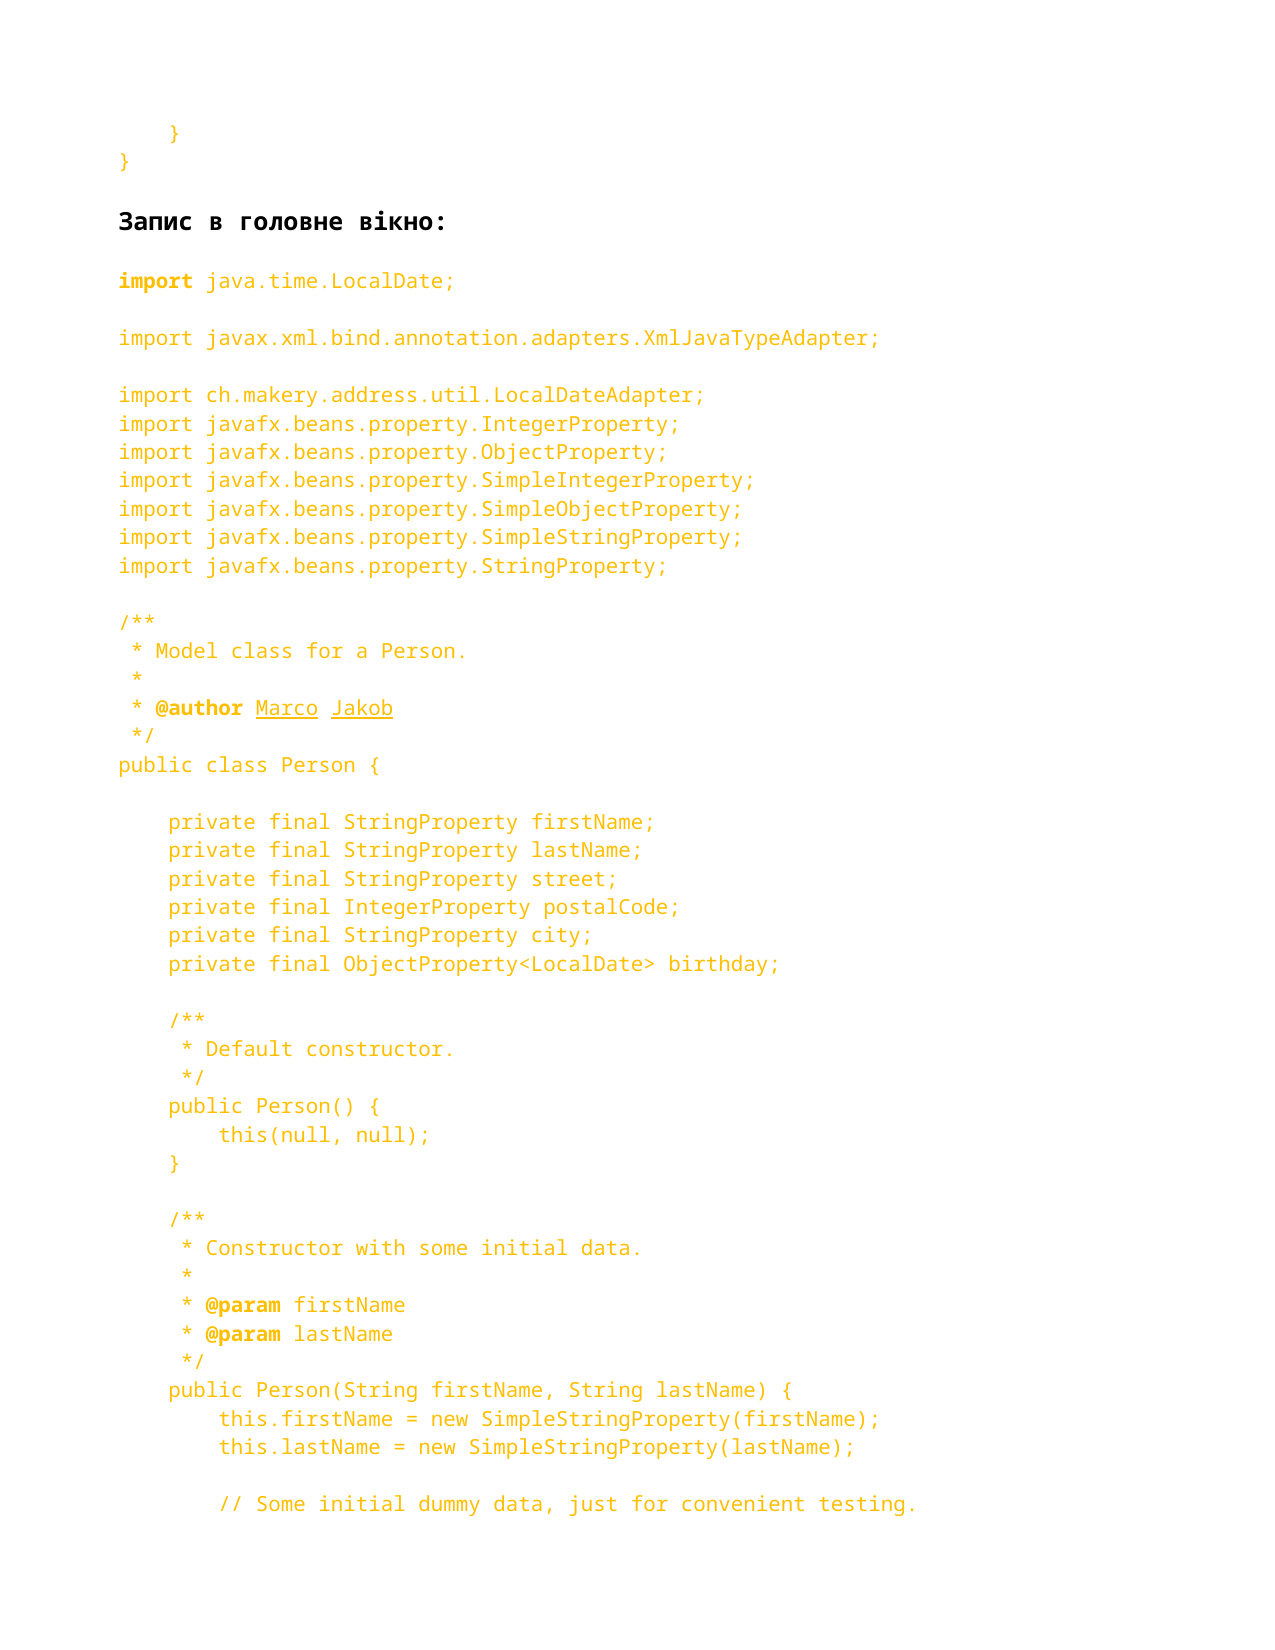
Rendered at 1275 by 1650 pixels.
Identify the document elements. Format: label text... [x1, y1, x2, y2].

text */ [118, 722, 1157, 750]
text Запис в головне вікно: [118, 204, 1157, 238]
text } [118, 1148, 1157, 1177]
text // Some initial dummy data, just for convenient testing. [118, 1489, 1157, 1518]
text * [118, 665, 1157, 693]
text import javafx.beans.property.ObjectProperty; [118, 437, 1157, 466]
text this.firstName = new SimpleStringProperty(firstName); [118, 1404, 1157, 1432]
text * @author Marco Jakob [118, 693, 1157, 722]
text private final StringProperty firstName; [118, 807, 1157, 835]
text public Person() { [118, 1091, 1157, 1120]
text import java.time.LocalDate; [118, 267, 1157, 295]
text import javafx.beans.property.StringProperty; [118, 551, 1157, 579]
text import javax.xml.bind.annotation.adapters.XmlJavaTypeAdapter; [118, 323, 1157, 352]
text * @param lastName [118, 1319, 1157, 1347]
text private final StringProperty city; [118, 921, 1157, 949]
text private final ObjectProperty<LocalDate> birthday; [118, 949, 1157, 977]
text private final StringProperty lastName; [118, 835, 1157, 864]
text this.lastName = new SimpleStringProperty(lastName); [118, 1432, 1157, 1461]
text import ch.makery.address.util.LocalDateAdapter; [118, 380, 1157, 409]
text * @param firstName [118, 1290, 1157, 1319]
text /** [118, 608, 1157, 636]
text */ [118, 1347, 1157, 1376]
text } [118, 118, 1157, 147]
text } [118, 147, 1157, 175]
text public class Person { [118, 750, 1157, 778]
text this(null, null); [118, 1120, 1157, 1148]
text * [118, 1262, 1157, 1290]
text * Constructor with some initial data. [118, 1233, 1157, 1262]
text import javafx.beans.property.SimpleIntegerProperty; [118, 466, 1157, 494]
text public Person(String firstName, String lastName) { [118, 1376, 1157, 1404]
text /** [118, 1006, 1157, 1034]
text * Default constructor. [118, 1034, 1157, 1063]
text import javafx.beans.property.IntegerProperty; [118, 409, 1157, 437]
text import javafx.beans.property.SimpleStringProperty; [118, 522, 1157, 551]
text import javafx.beans.property.SimpleObjectProperty; [118, 494, 1157, 522]
text private final StringProperty street; [118, 864, 1157, 892]
text private final IntegerProperty postalCode; [118, 892, 1157, 921]
text * Model class for a Person. [118, 636, 1157, 665]
text */ [118, 1063, 1157, 1091]
text /** [118, 1205, 1157, 1233]
